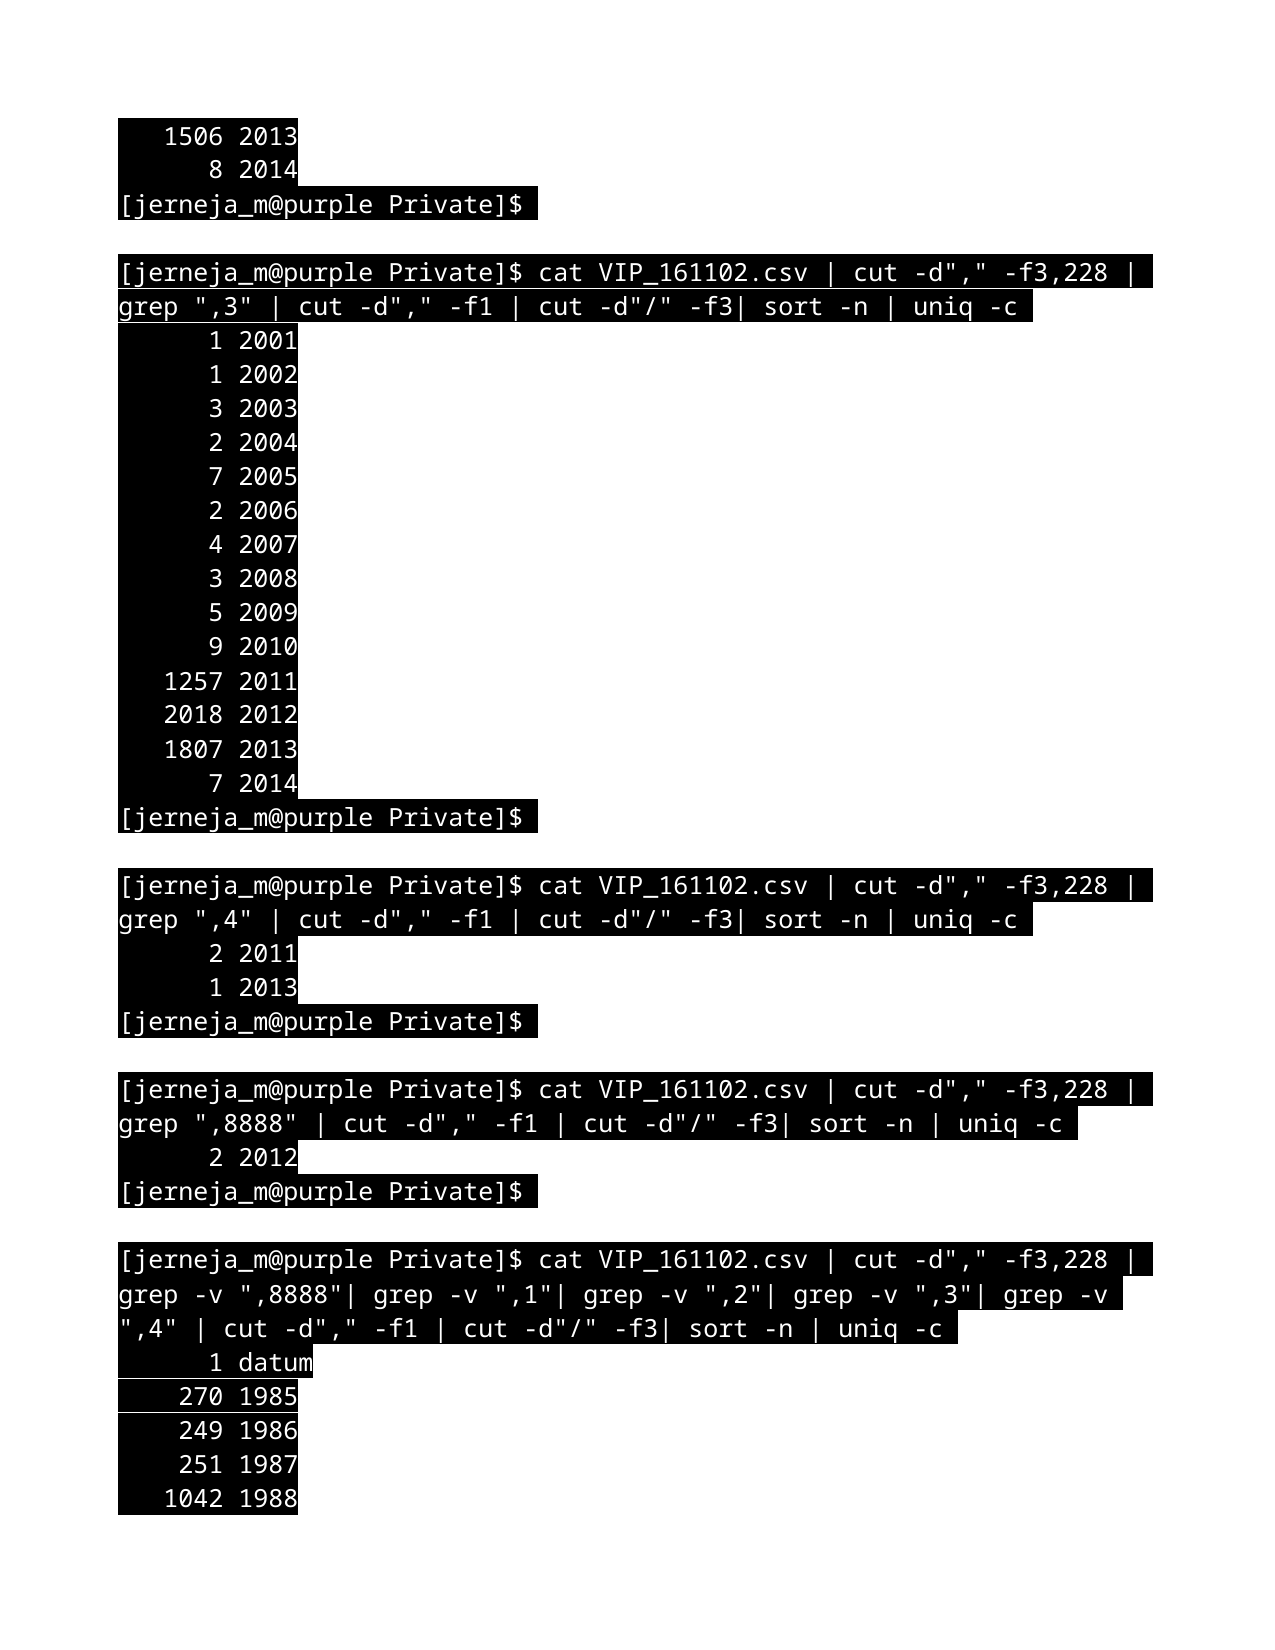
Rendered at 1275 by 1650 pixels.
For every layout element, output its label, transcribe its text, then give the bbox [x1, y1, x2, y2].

text 7 2005 [118, 459, 1157, 493]
text [jerneja_m@purple Private]$ cat VIP_161102.csv | cut -d"," -f3,228 | grep ",4" | cut -d"," -f1 | cut -d"/" -f3| sort -n | uniq -c [118, 867, 1157, 936]
text [jerneja_m@purple Private]$ cat VIP_161102.csv | cut -d"," -f3,228 | grep -v ",8888"| grep -v ",1"| grep -v ",2"| grep -v ",3"| grep -v ",4" | cut -d"," -f1 | cut -d"/" -f3| sort -n | uniq -c [118, 1242, 1157, 1344]
text [jerneja_m@purple Private]$ [118, 186, 1157, 220]
text 251 1987 [118, 1447, 1157, 1481]
text 2 2004 [118, 425, 1157, 459]
text 3 2008 [118, 561, 1157, 595]
text 1 datum [118, 1344, 1157, 1378]
text 1 2001 [118, 322, 1157, 357]
text [jerneja_m@purple Private]$ [118, 1004, 1157, 1038]
text 2 2012 [118, 1140, 1157, 1174]
text 1042 1988 [118, 1481, 1157, 1515]
text 2 2011 [118, 936, 1157, 970]
text 1257 2011 [118, 663, 1157, 697]
text [jerneja_m@purple Private]$ [118, 1174, 1157, 1208]
text 2018 2012 [118, 697, 1157, 731]
text 1 2013 [118, 970, 1157, 1004]
text [jerneja_m@purple Private]$ cat VIP_161102.csv | cut -d"," -f3,228 | grep ",8888" | cut -d"," -f1 | cut -d"/" -f3| sort -n | uniq -c [118, 1072, 1157, 1140]
text 2 2006 [118, 493, 1157, 527]
text [jerneja_m@purple Private]$ [118, 799, 1157, 833]
text 4 2007 [118, 527, 1157, 561]
text 1807 2013 [118, 731, 1157, 765]
text 5 2009 [118, 595, 1157, 629]
text 3 2003 [118, 391, 1157, 425]
text 249 1986 [118, 1412, 1157, 1447]
text 1 2002 [118, 357, 1157, 391]
text 9 2010 [118, 629, 1157, 663]
text 8 2014 [118, 152, 1157, 186]
text 7 2014 [118, 765, 1157, 799]
text 270 1985 [118, 1378, 1157, 1412]
text 1506 2013 [118, 118, 1157, 152]
text [jerneja_m@purple Private]$ cat VIP_161102.csv | cut -d"," -f3,228 | grep ",3" | cut -d"," -f1 | cut -d"/" -f3| sort -n | uniq -c [118, 254, 1157, 322]
